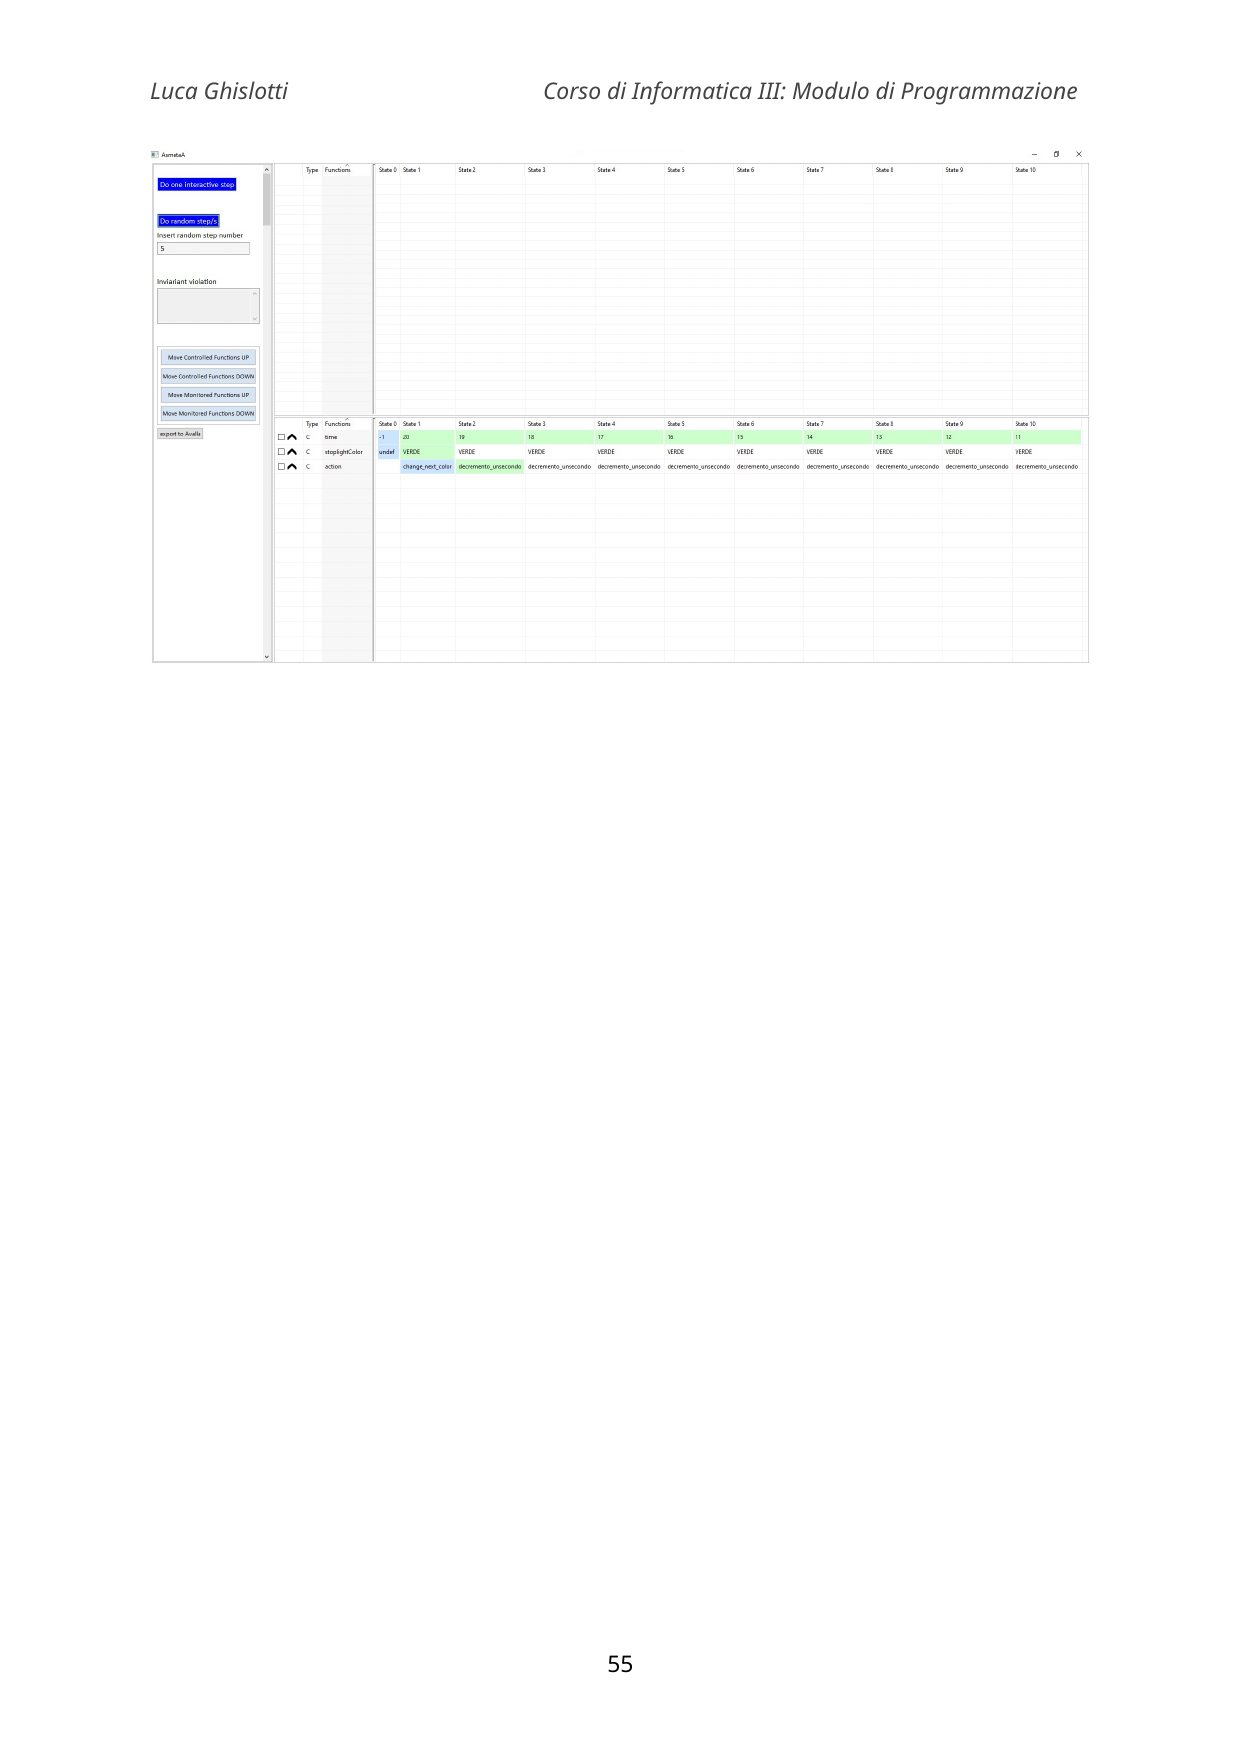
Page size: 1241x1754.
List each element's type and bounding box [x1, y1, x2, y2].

picture [150, 150, 1091, 665]
